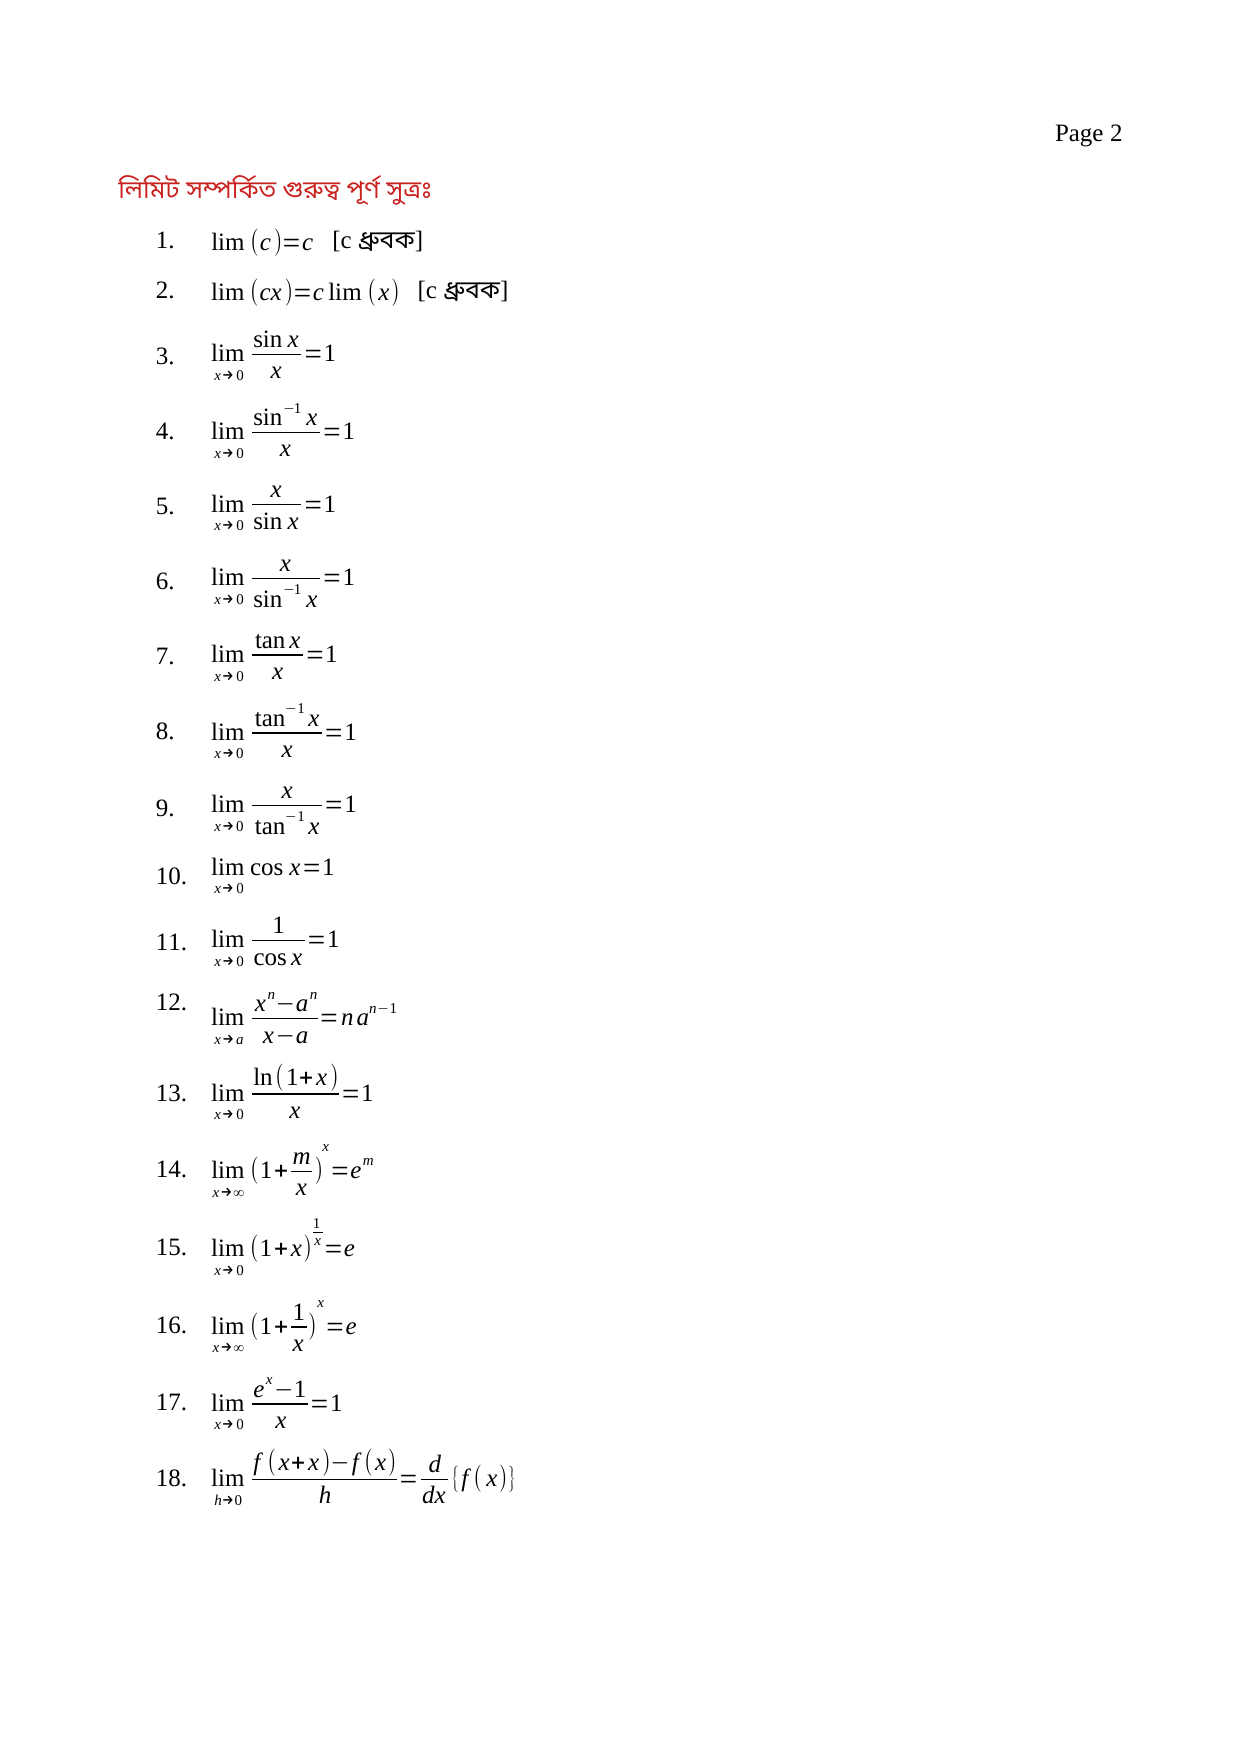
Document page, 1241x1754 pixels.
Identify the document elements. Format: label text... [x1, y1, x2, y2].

text লিমিট সম্পর্কিত গুরুত্ব পূর্ণ সুত্রঃ [118, 176, 1122, 209]
list [c ধ্রুবক] [156, 276, 1122, 309]
list [c ধ্রুবক] [156, 225, 1122, 259]
